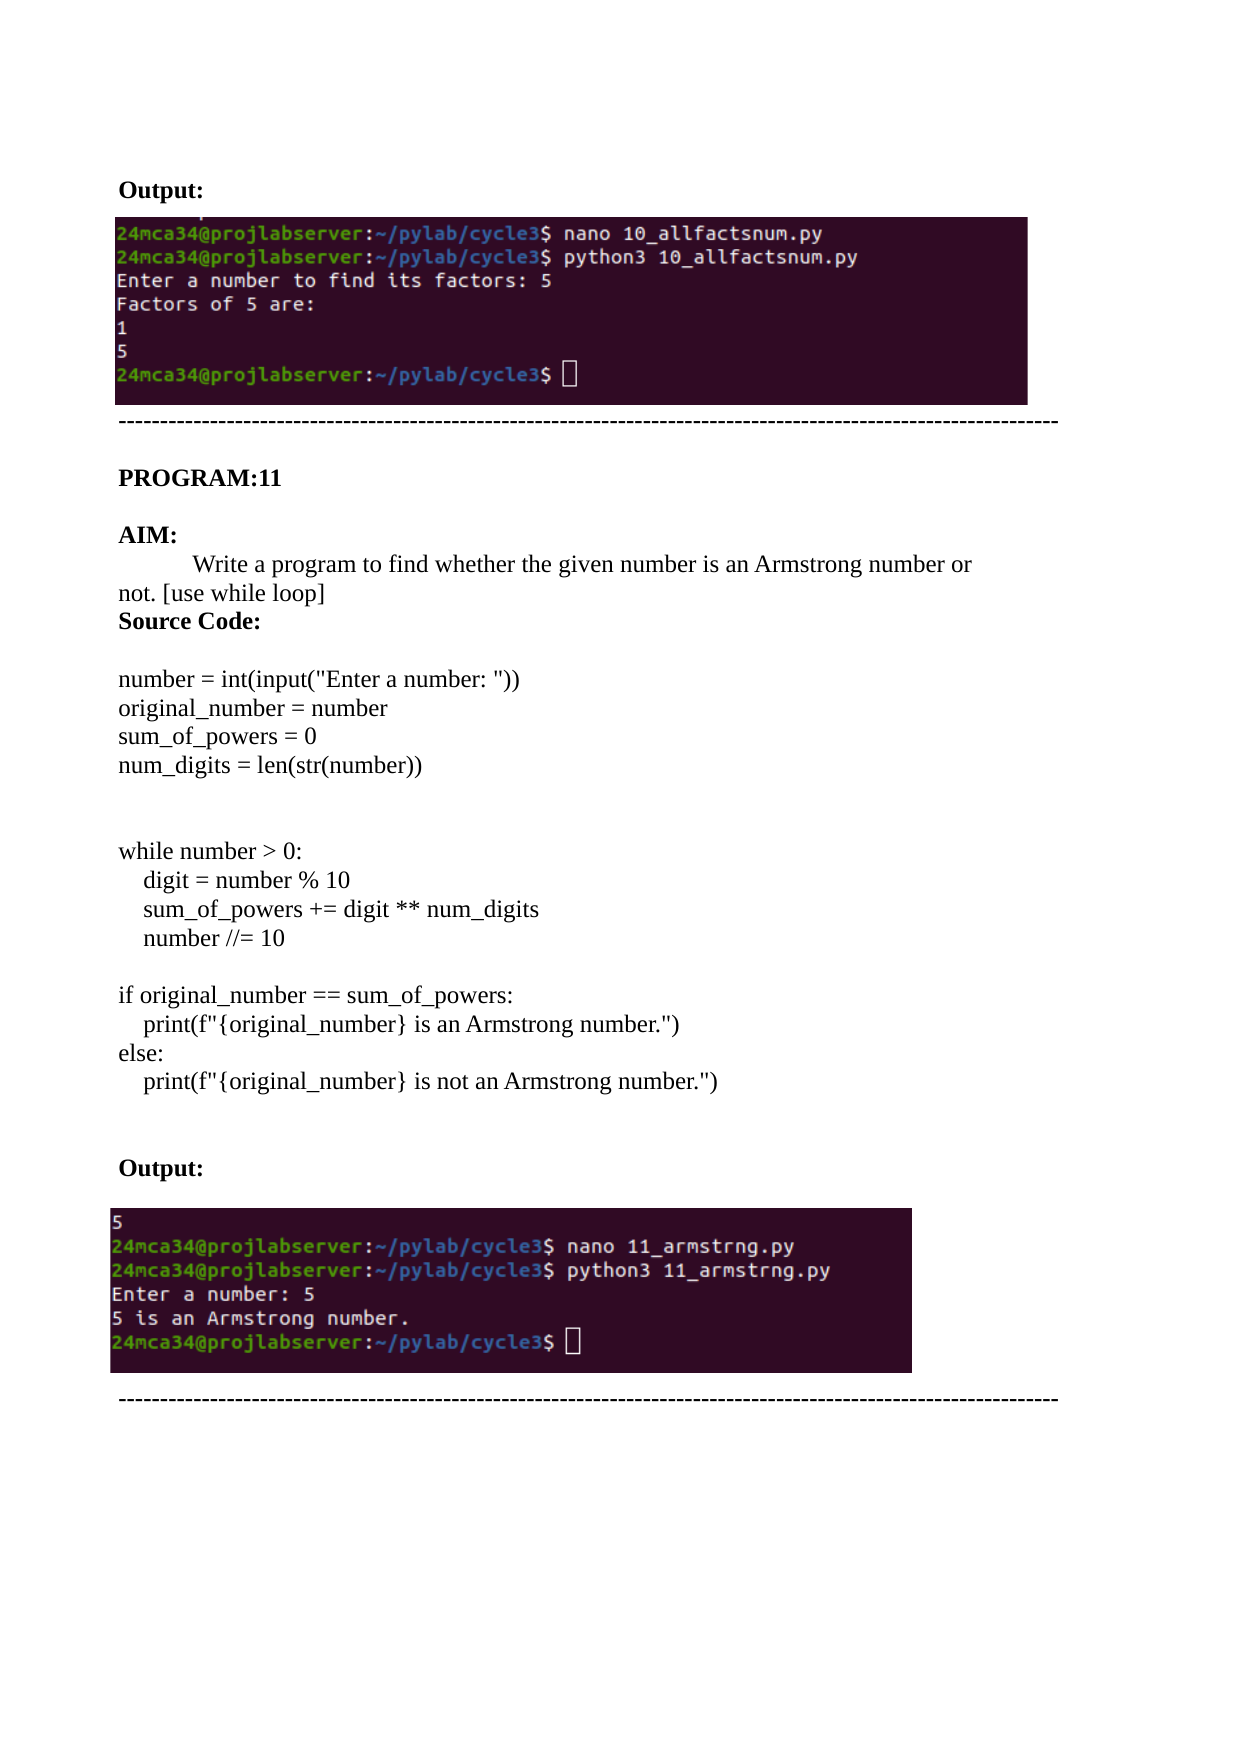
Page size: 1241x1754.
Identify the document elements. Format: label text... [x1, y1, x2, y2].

text sum_of_powers += digit ** num_digits [118, 894, 1122, 923]
text Write a program to find whether the given number is an Armstrong number or [118, 549, 1122, 578]
text print(f"{original_number} is not an Armstrong number.") [118, 1066, 1122, 1095]
text Output: [118, 1153, 1122, 1181]
text Source Code: [118, 606, 1122, 635]
text else: [118, 1038, 1122, 1066]
text number //= 10 [118, 923, 1122, 951]
text digit = number % 10 [118, 865, 1122, 894]
text num_digits = len(str(number)) [118, 750, 1122, 779]
text sum_of_powers = 0 [118, 721, 1122, 750]
text print(f"{original_number} is an Armstrong number.") [118, 1009, 1122, 1038]
text not. [use while loop] [118, 578, 1122, 606]
text AIM: [118, 520, 1122, 549]
text number = int(input("Enter a number: ")) [118, 664, 1122, 693]
text ----------------------------------------------------------------------------------------------------------------- [118, 348, 1122, 434]
text original_number = number [118, 693, 1122, 721]
text ----------------------------------------------------------------------------------------------------------------- [118, 1383, 1122, 1411]
text while number > 0: [118, 836, 1122, 865]
text Output: [118, 176, 1122, 204]
text if original_number == sum_of_powers: [118, 980, 1122, 1009]
text PROGRAM:11 [118, 463, 1122, 491]
